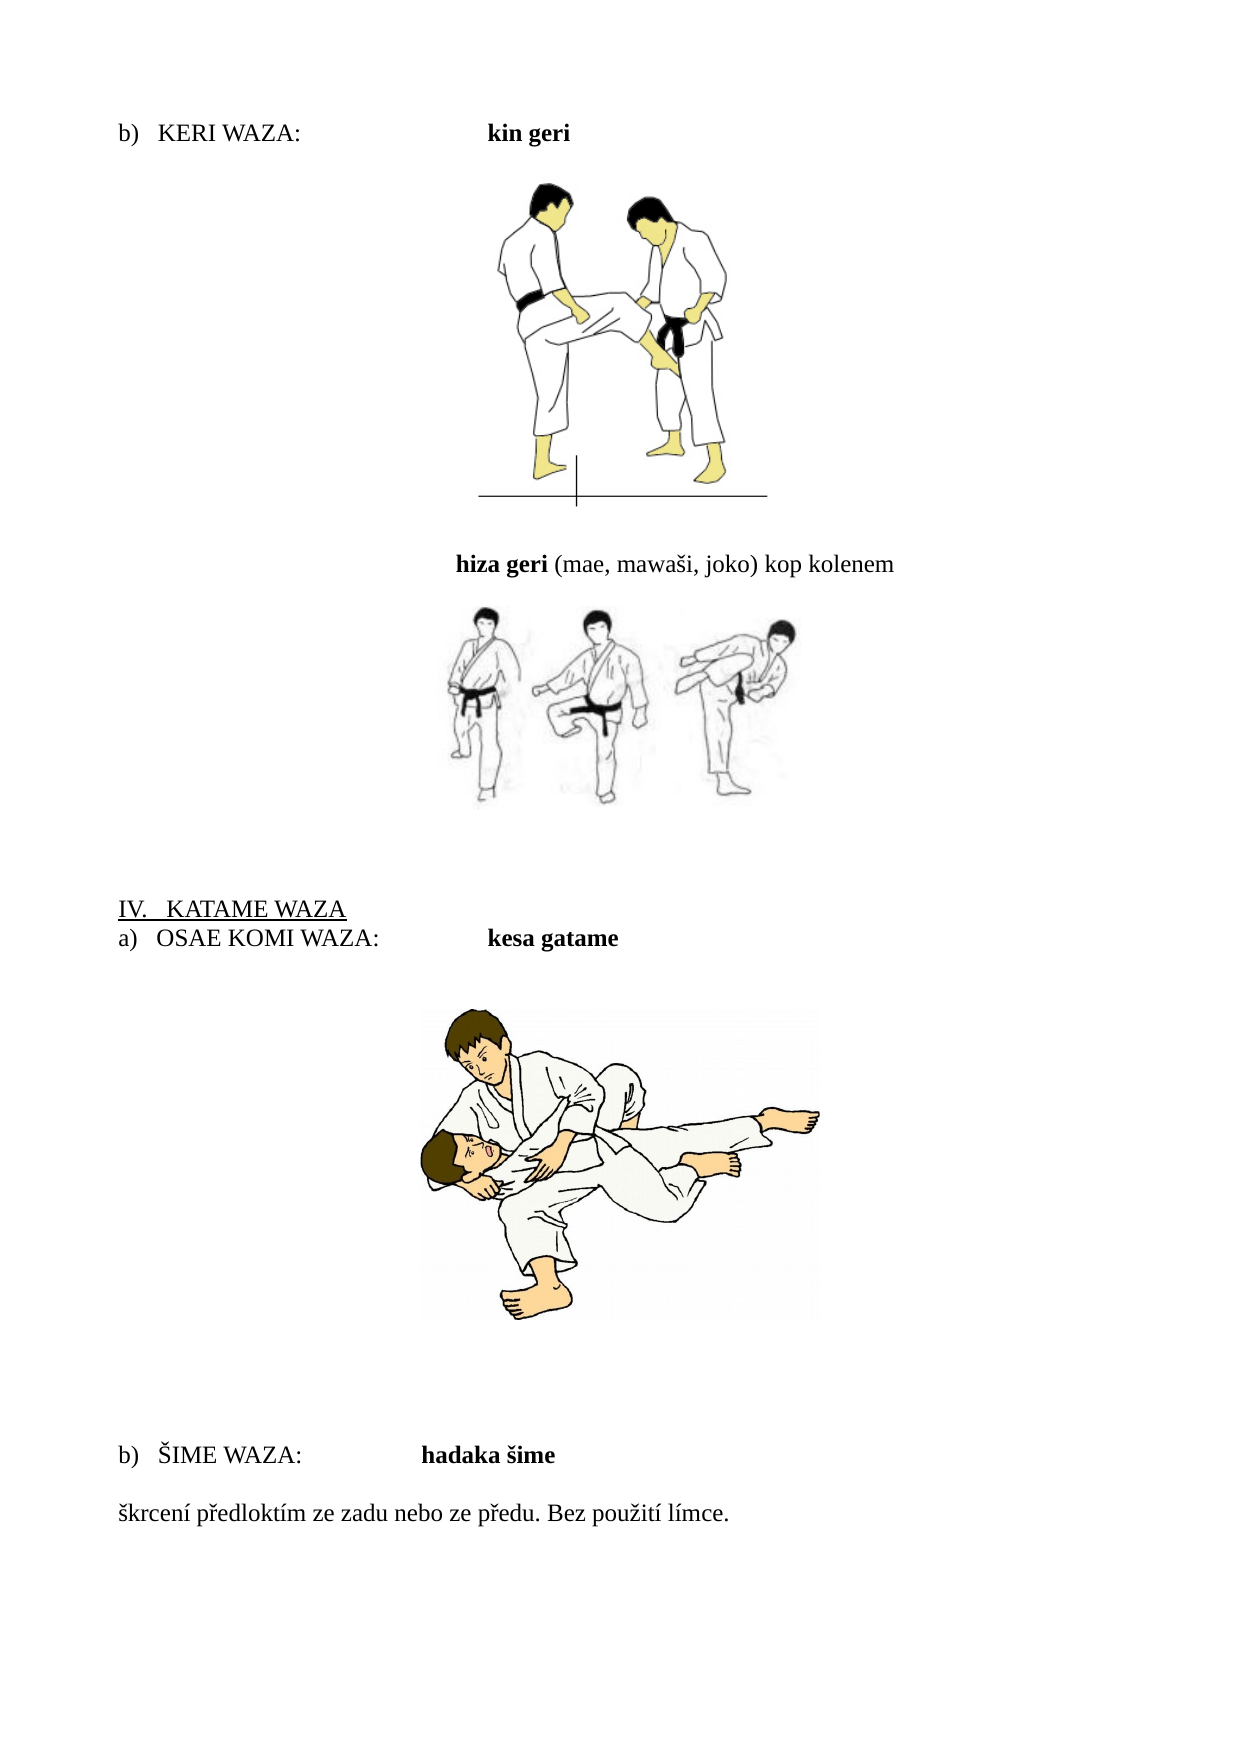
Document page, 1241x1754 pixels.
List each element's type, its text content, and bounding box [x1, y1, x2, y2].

text IV. KATAME WAZA [118, 894, 1122, 923]
picture [420, 1009, 820, 1320]
text b) ŠIME WAZA: hadaka šime [118, 1441, 1122, 1469]
picture [437, 606, 803, 810]
text škrcení předloktím ze zadu nebo ze předu. Bez použití límce. [118, 1498, 1122, 1527]
text a) OSAE KOMI WAZA: kesa gatame [118, 923, 1122, 952]
text hiza geri (mae, mawaši, joko) kop kolenem [118, 549, 1122, 578]
picture [456, 175, 784, 516]
text b) KERI WAZA: kin geri [118, 118, 1122, 147]
